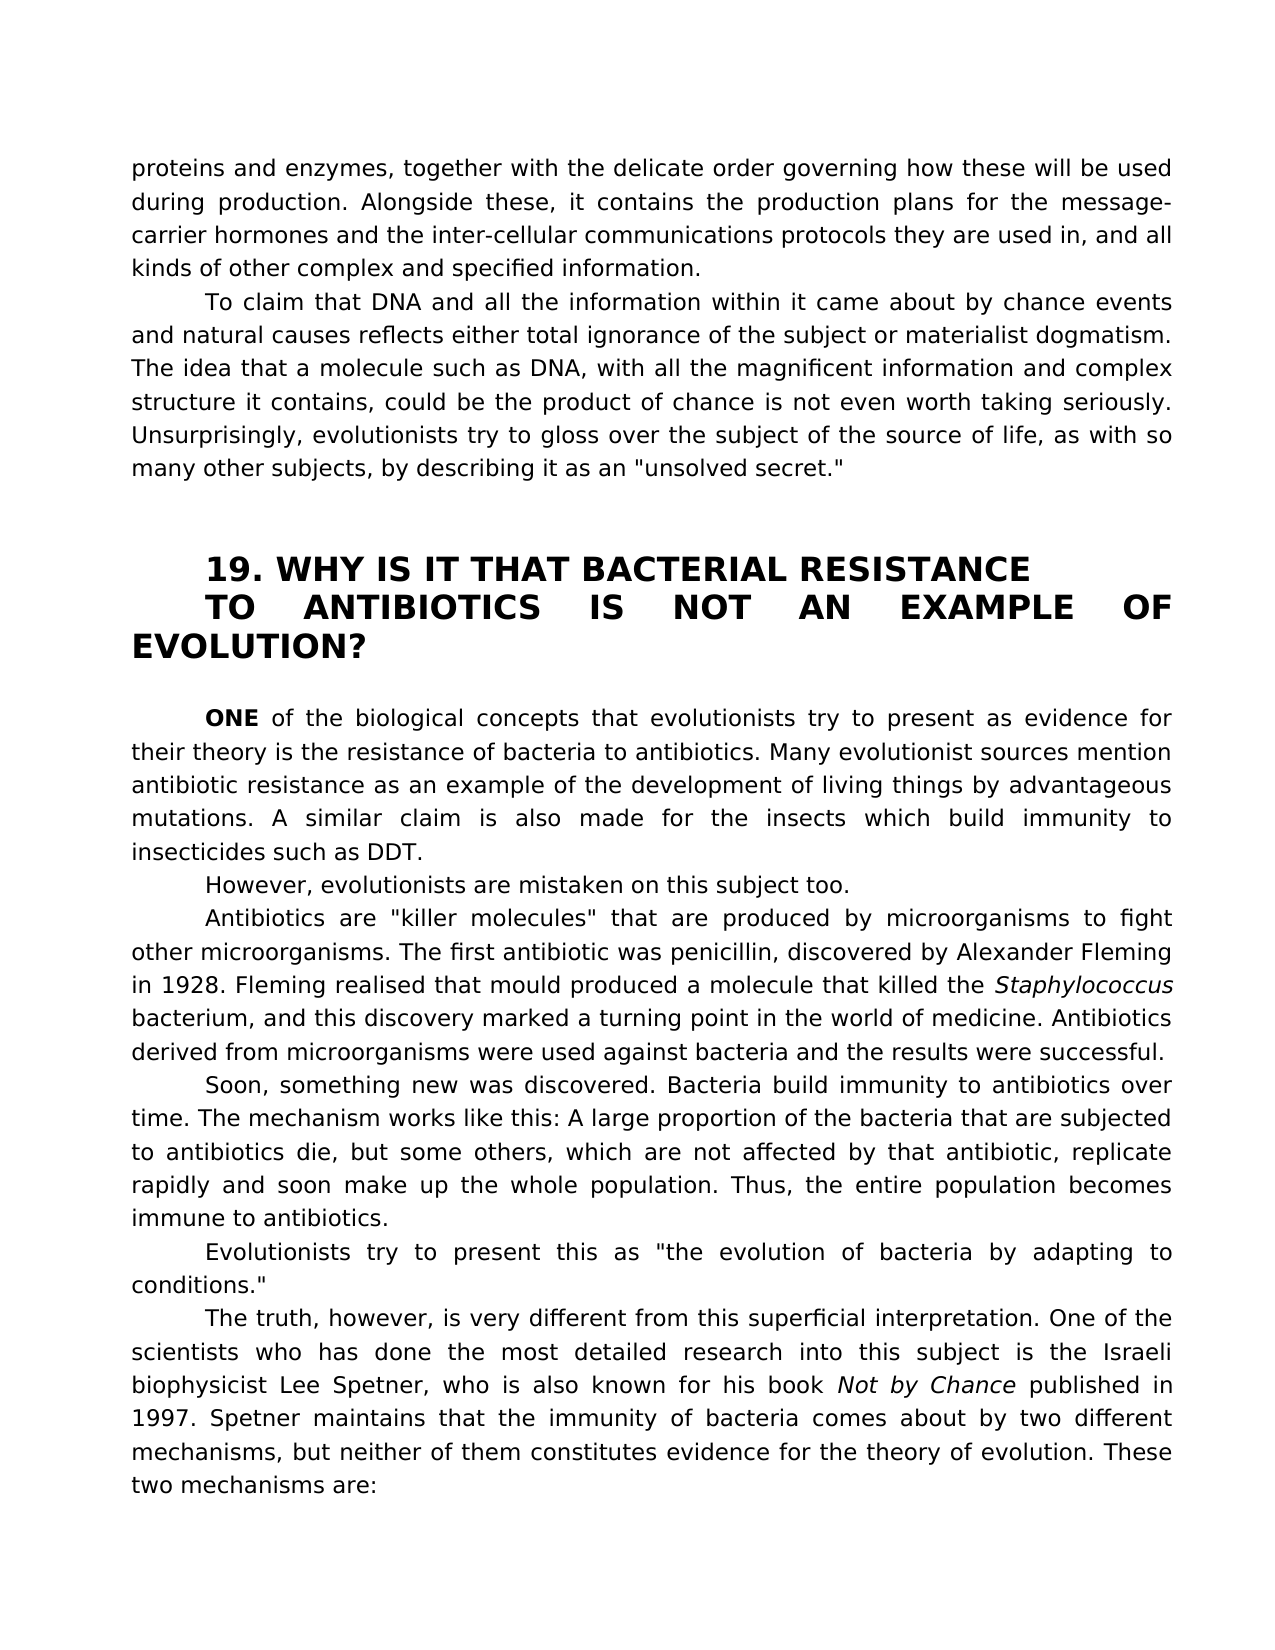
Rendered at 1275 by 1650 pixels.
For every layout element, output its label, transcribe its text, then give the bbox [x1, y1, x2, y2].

text However, evolutionists are mistaken on this subject too. [131, 867, 1174, 900]
text Soon, something new was discovered. Bacteria build immunity to antibiotics over time. The mechanism works like this: A large proportion of the bacteria that are subjected to antibiotics die, but some others, which are not affected by that antibiotic, replicate rapidly and soon make up the whole population. Thus, the entire population becomes immune to antibiotics. [131, 1067, 1174, 1233]
text ONE of the biological concepts that evolutionists try to present as evidence for their theory is the resistance of bacteria to antibiotics. Many evolutionist sources mention antibiotic resistance as an example of the development of living things by advantageous mutations. A similar claim is also made for the insects which build immunity to insecticides such as DDT. [131, 700, 1174, 867]
text The truth, however, is very different from this superficial interpretation. One of the scientists who has done the most detailed research into this subject is the Israeli biophysicist Lee Spetner, who is also known for his book Not by Chance published in 1997. Spetner maintains that the immunity of bacteria comes about by two different mechanisms, but neither of them constitutes evidence for the theory of evolution. These two mechanisms are: [131, 1300, 1174, 1500]
text Evolutionists try to present this as "the evolution of bacteria by adapting to conditions." [131, 1233, 1174, 1300]
text Antibiotics are "killer molecules" that are produced by microorganisms to fight other microorganisms. The first antibiotic was penicillin, discovered by Alexander Fleming in 1928. Fleming realised that mould produced a molecule that killed the Staphylococcus bacterium, and this discovery marked a turning point in the world of medicine. Antibiotics derived from microorganisms were used against bacteria and the results were successful. [131, 900, 1174, 1067]
text TO ANTIBIOTICS IS NOT AN EXAMPLE OF EVOLUTION? [131, 589, 1174, 667]
text proteins and enzymes, together with the delicate order governing how these will be used during production. Alongside these, it contains the production plans for the message-carrier hormones and the inter-cellular communications protocols they are used in, and all kinds of other complex and specified information. [131, 150, 1174, 283]
text 19. WHY IS IT THAT BACTERIAL RESISTANCE [131, 550, 1174, 589]
text To claim that DNA and all the information within it came about by chance events and natural causes reflects either total ignorance of the subject or materialist dogmatism. The idea that a molecule such as DNA, with all the magnificent information and complex structure it contains, could be the product of chance is not even worth taking seriously. Unsurprisingly, evolutionists try to gloss over the subject of the source of life, as with so many other subjects, by describing it as an "unsolved secret." [131, 283, 1174, 483]
